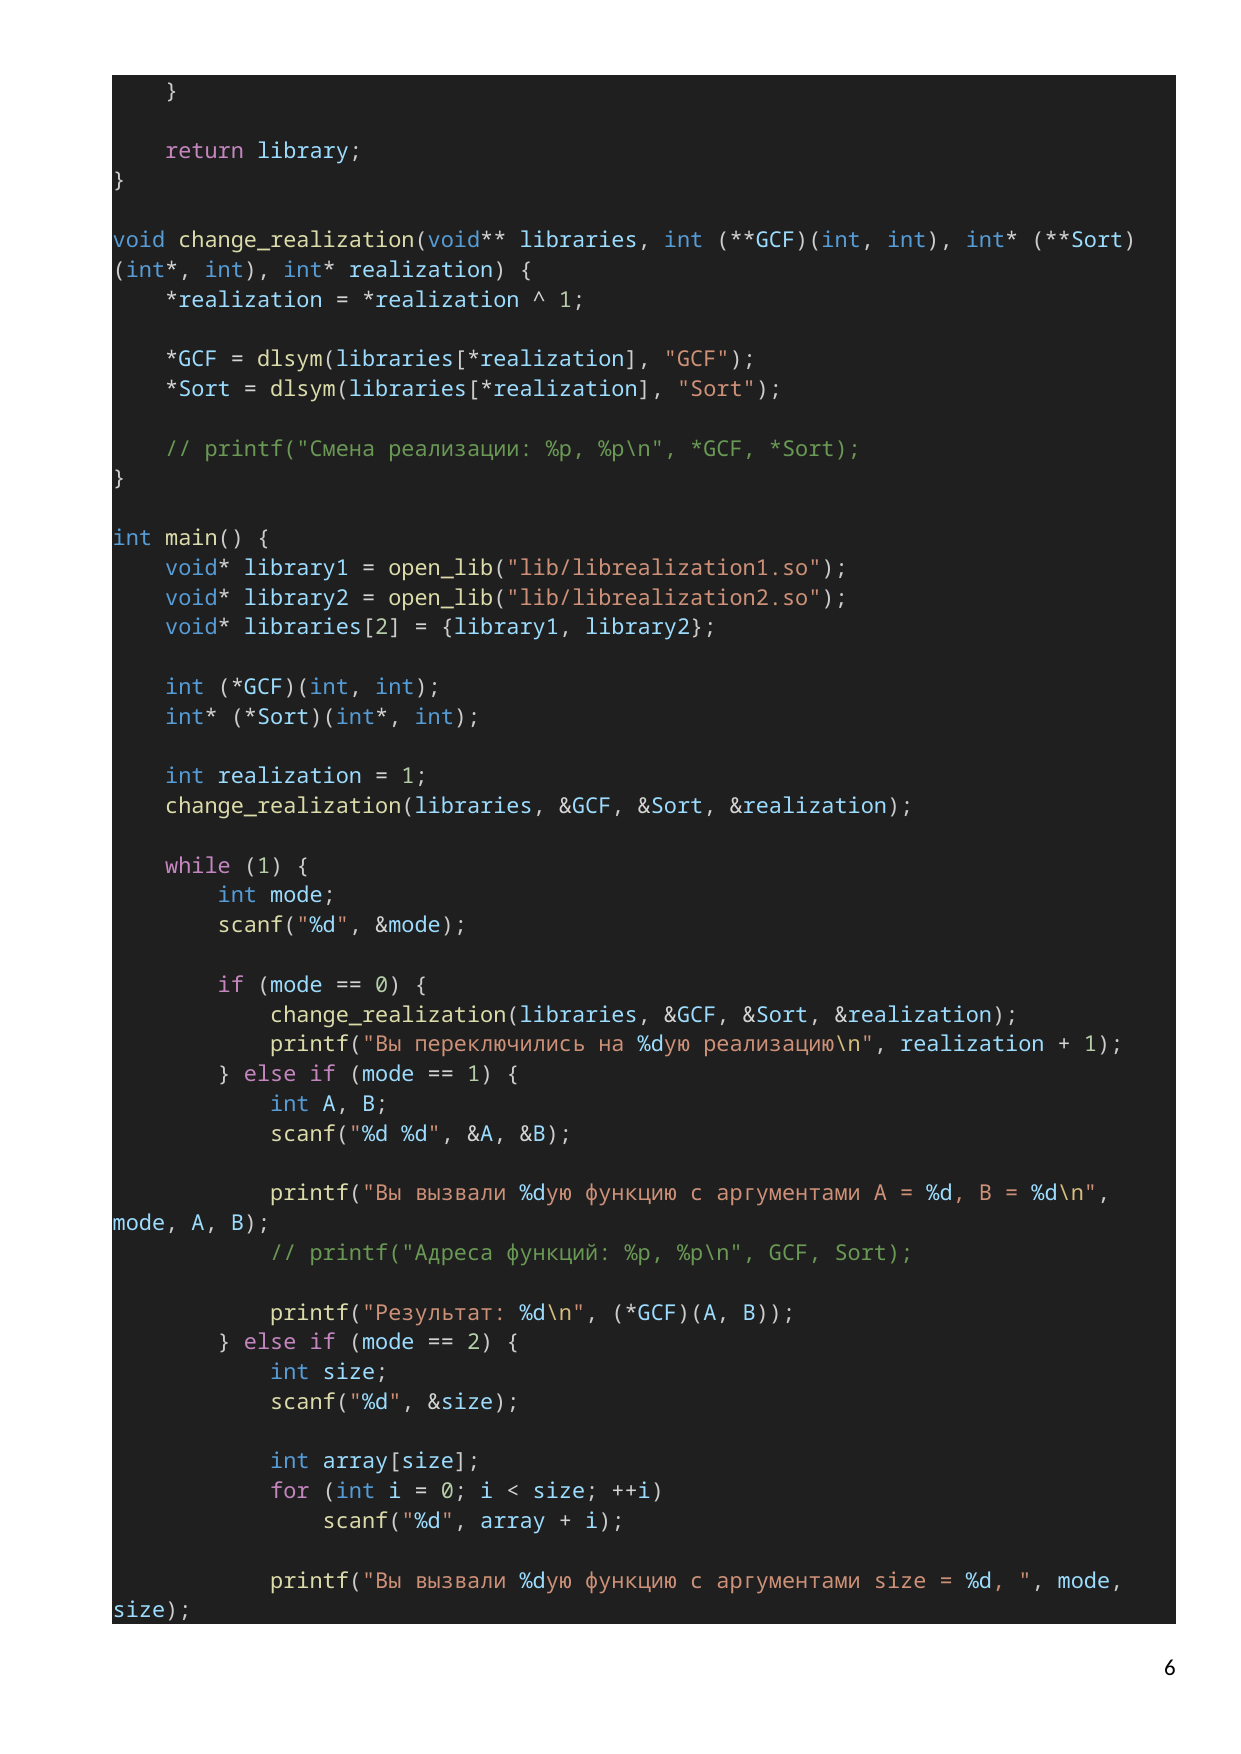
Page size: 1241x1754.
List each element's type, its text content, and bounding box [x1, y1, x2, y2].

text int (*GCF)(int, int); [112, 671, 1176, 701]
text int* (*Sort)(int*, int); [112, 701, 1176, 730]
text } [112, 164, 1176, 194]
text int realization = 1; [112, 760, 1176, 790]
text } [112, 75, 1176, 105]
text scanf("%d", &size); [112, 1386, 1176, 1416]
text *Sort = dlsym(libraries[*realization], "Sort"); [112, 373, 1176, 403]
text scanf("%d %d", &A, &B); [112, 1118, 1176, 1147]
text *GCF = dlsym(libraries[*realization], "GCF"); [112, 343, 1176, 373]
text return library; [112, 134, 1176, 164]
text int A, B; [112, 1088, 1176, 1118]
text printf("Вы вызвали %dую функцию с аргументами A = %d, B = %d\n", mode, A, B); [112, 1177, 1176, 1237]
text // printf("Смена реализации: %p, %p\n", *GCF, *Sort); [112, 432, 1176, 462]
text while (1) { [112, 849, 1176, 879]
text scanf("%d", &mode); [112, 909, 1176, 939]
text *realization = *realization ^ 1; [112, 283, 1176, 313]
text int mode; [112, 879, 1176, 909]
text printf("Вы переключились на %dую реализацию\n", realization + 1); [112, 1028, 1176, 1058]
text int main() { [112, 522, 1176, 552]
text } else if (mode == 2) { [112, 1326, 1176, 1356]
text printf("Результат: %d\n", (*GCF)(A, B)); [112, 1296, 1176, 1326]
text // printf("Адреса функций: %p, %p\n", GCF, Sort); [112, 1237, 1176, 1267]
text } [112, 462, 1176, 492]
text void* library2 = open_lib("lib/librealization2.so"); [112, 581, 1176, 611]
text printf("Вы вызвали %dую функцию с аргументами size = %d, ", mode, size); [112, 1564, 1176, 1624]
text void* libraries[2] = {library1, library2}; [112, 611, 1176, 641]
text change_realization(libraries, &GCF, &Sort, &realization); [112, 790, 1176, 820]
text void* library1 = open_lib("lib/librealization1.so"); [112, 552, 1176, 581]
text void change_realization(void** libraries, int (**GCF)(int, int), int* (**Sort)(int*, int), int* realization) { [112, 224, 1176, 283]
text change_realization(libraries, &GCF, &Sort, &realization); [112, 998, 1176, 1028]
text } else if (mode == 1) { [112, 1058, 1176, 1088]
text if (mode == 0) { [112, 969, 1176, 998]
text int size; [112, 1356, 1176, 1386]
text scanf("%d", array + i); [112, 1505, 1176, 1535]
text for (int i = 0; i < size; ++i) [112, 1475, 1176, 1505]
text int array[size]; [112, 1445, 1176, 1475]
